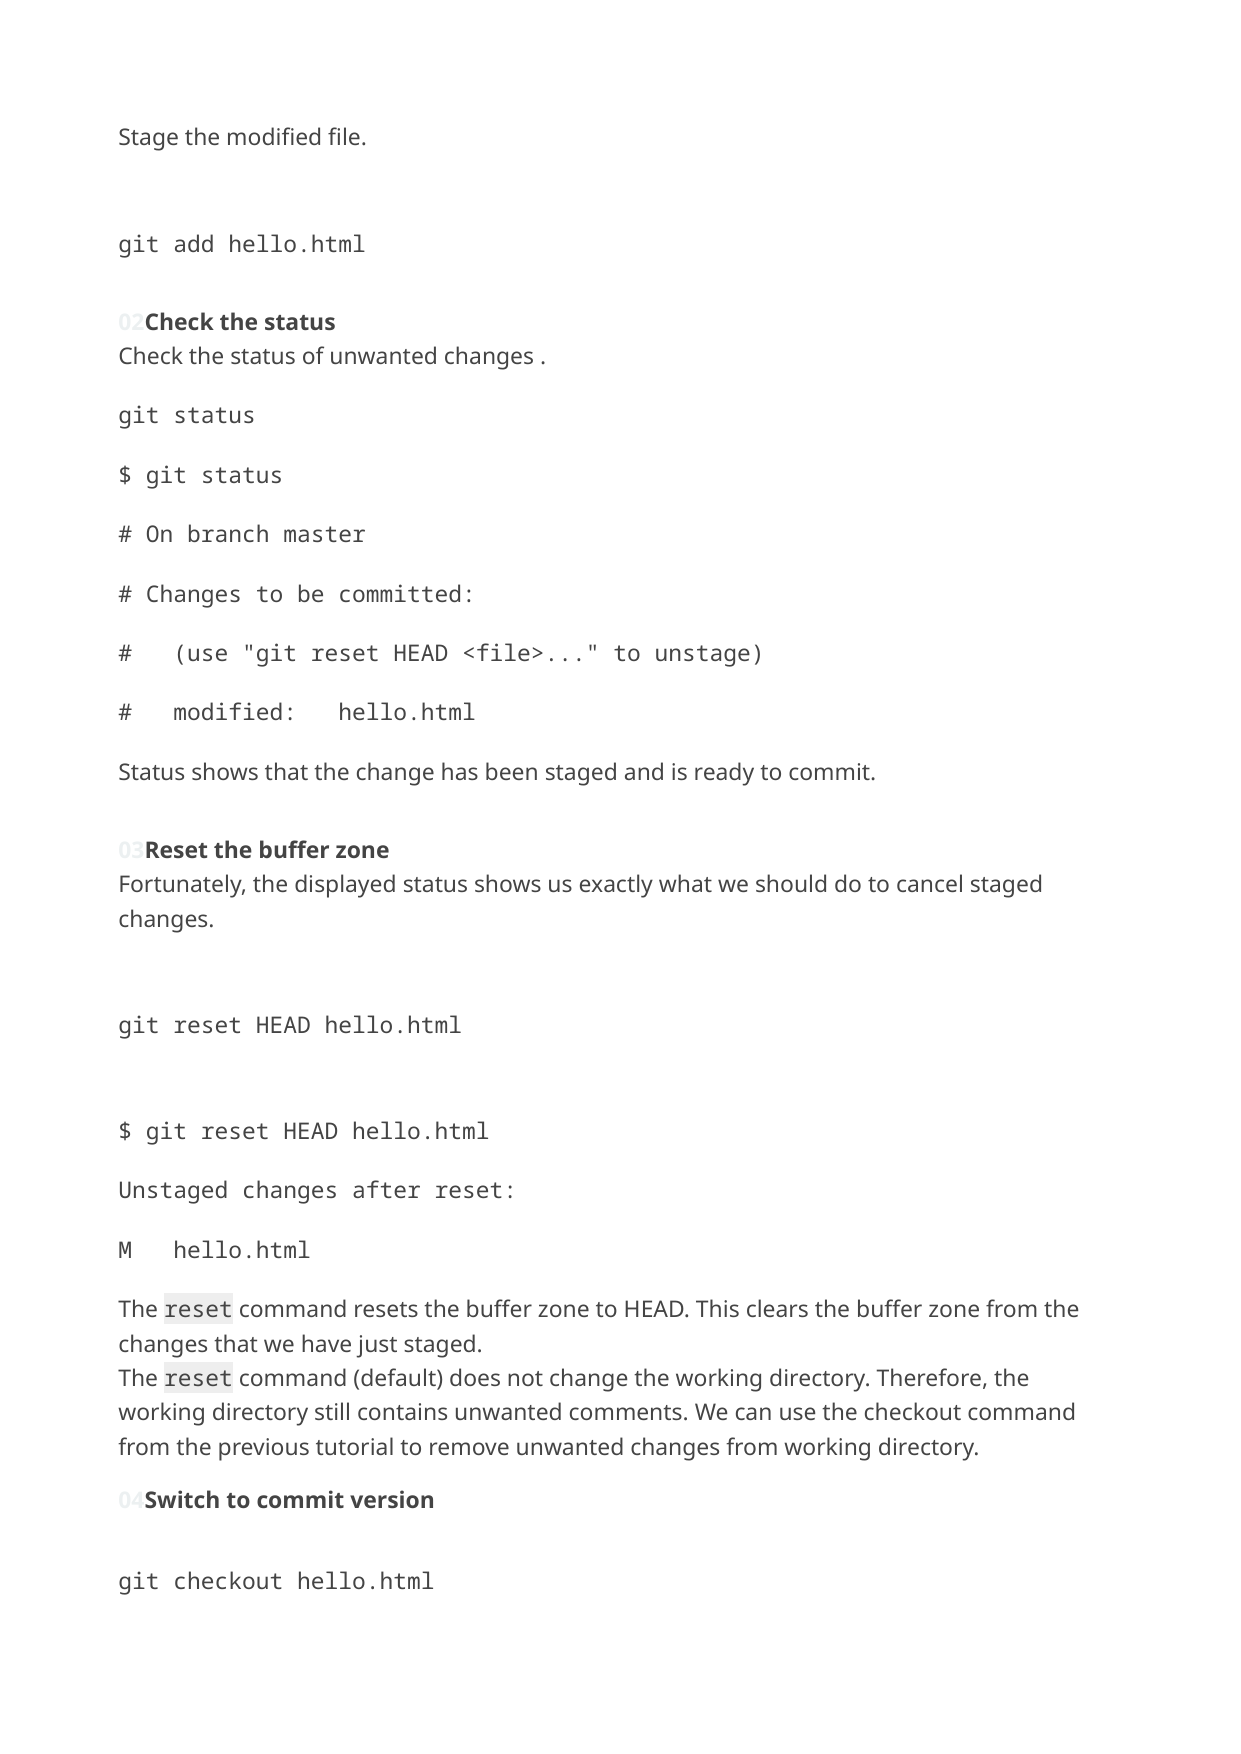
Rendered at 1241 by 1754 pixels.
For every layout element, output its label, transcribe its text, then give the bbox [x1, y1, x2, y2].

text git reset HEAD hello.html [118, 1006, 1122, 1040]
text # (use "git reset HEAD <file>..." to unstage) [118, 634, 1122, 668]
text Unstaged changes after reset: [118, 1171, 1122, 1206]
subtitle 03Reset the buffer zone [118, 812, 1122, 865]
subtitle 02Check the status [118, 284, 1122, 337]
text git statusRESULT: [118, 396, 1122, 431]
text The reset command resets the buffer zone to HEAD. This clears the buffer zone from the changes that we have just staged. [118, 1290, 1122, 1359]
subtitle RUN: [118, 1531, 1122, 1562]
text Stage the modified file. [118, 118, 1122, 152]
text The reset command (default) does not change the working directory. Therefore, the working directory still contains unwanted comments. We can use the checkout command from the previous tutorial to remove unwanted changes from working directory. [118, 1359, 1122, 1462]
text Check the status of unwanted changes .RUN: [118, 337, 1122, 371]
subtitle RUN: [118, 974, 1122, 1006]
text Status shows that the change has been staged and is ready to commit. [118, 752, 1122, 787]
text $ git reset HEAD hello.html [118, 1112, 1122, 1146]
subtitle RESULT: [118, 1081, 1122, 1112]
subtitle 04Switch to commit version [118, 1462, 1122, 1515]
subtitle RUN: [118, 193, 1122, 224]
text M hello.html [118, 1231, 1122, 1265]
text # modified: hello.html [118, 693, 1122, 727]
text $ git status [118, 456, 1122, 490]
text Fortunately, the displayed status shows us exactly what we should do to cancel staged changes. [118, 865, 1122, 934]
text # On branch master [118, 515, 1122, 549]
text # Changes to be committed: [118, 574, 1122, 609]
text git checkout hello.html [118, 1562, 1122, 1596]
text git add hello.html [118, 224, 1122, 259]
